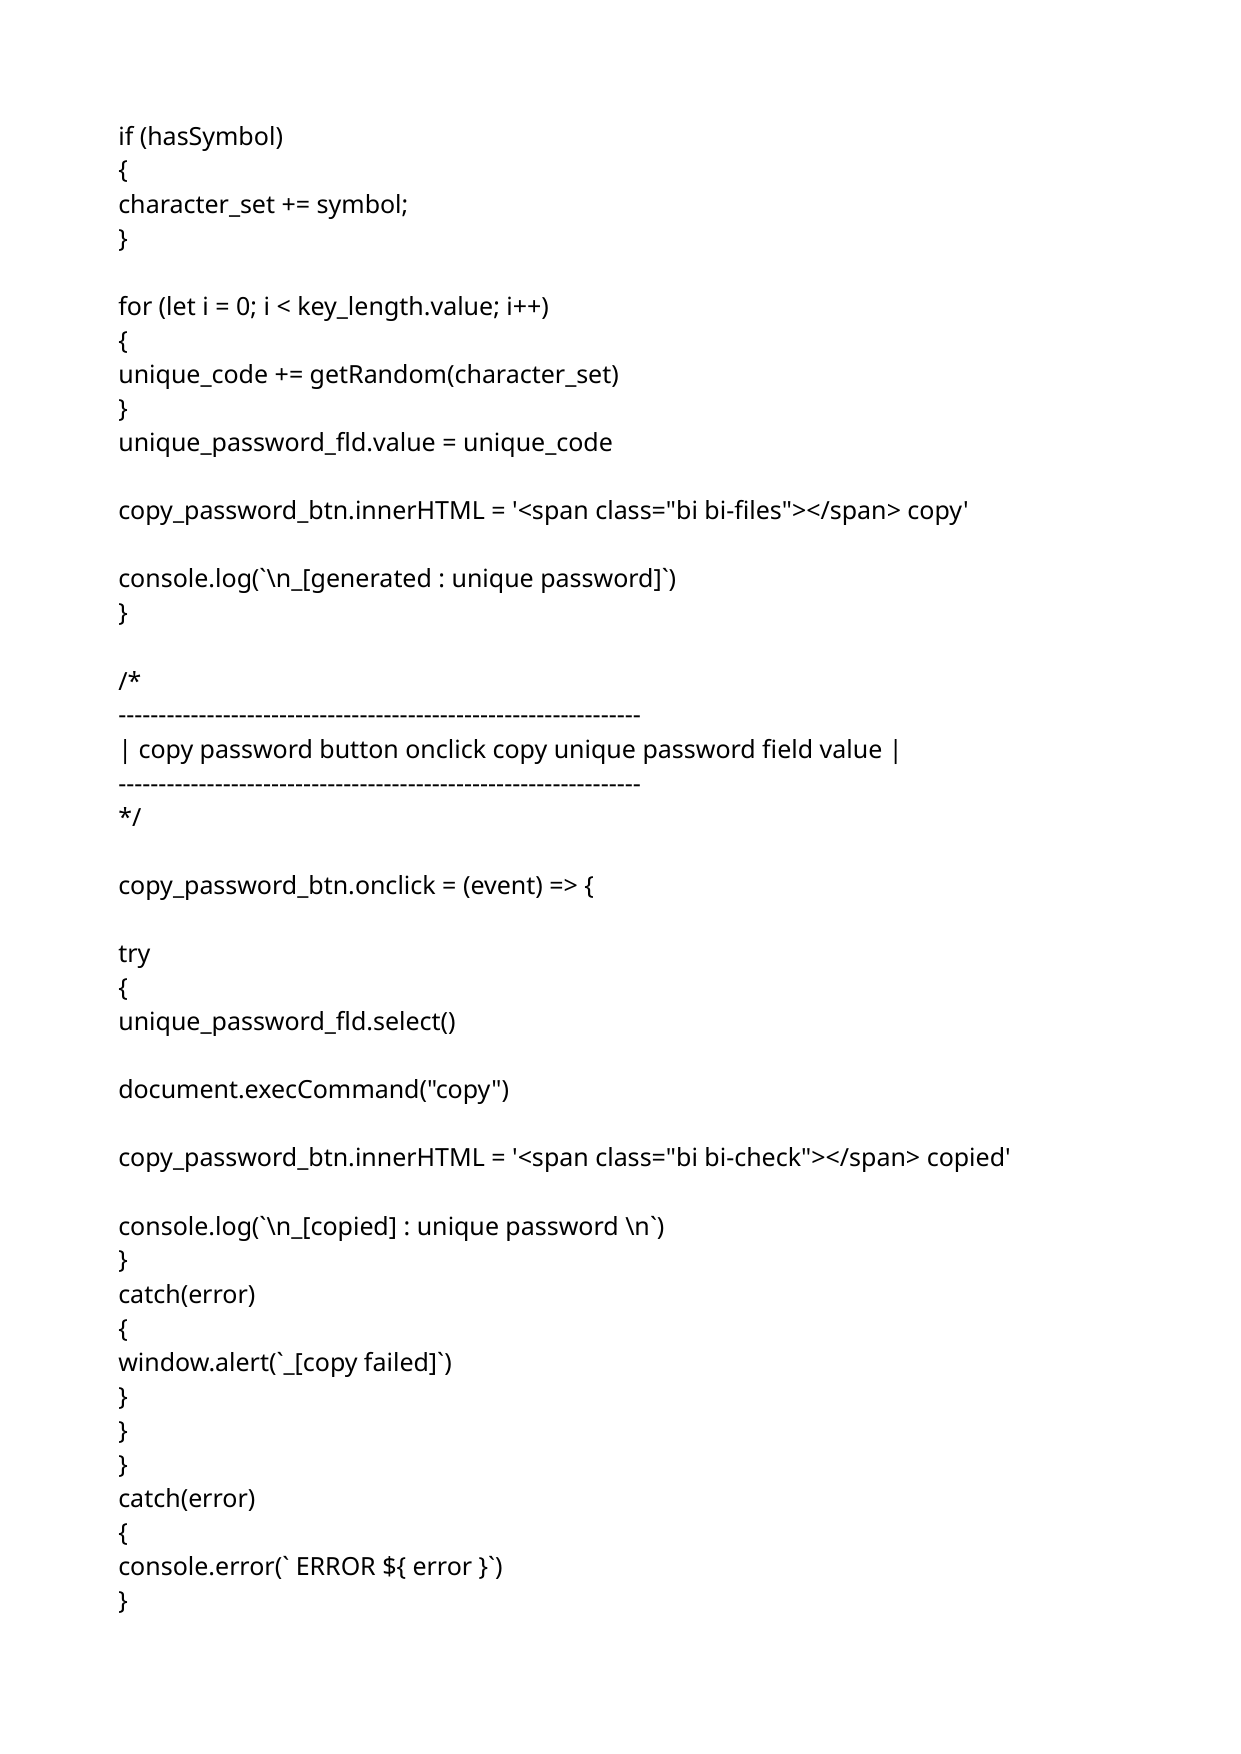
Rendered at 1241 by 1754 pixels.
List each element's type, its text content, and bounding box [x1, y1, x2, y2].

text document.execCommand("copy") [118, 1072, 1122, 1106]
text } [118, 1242, 1122, 1276]
text catch(error) [118, 1276, 1122, 1310]
text ----------------------------------------------------------------- [118, 697, 1122, 731]
text } [118, 595, 1122, 629]
text character_set += symbol; [118, 186, 1122, 220]
text { [118, 322, 1122, 357]
text } [118, 1447, 1122, 1481]
text unique_code += getRandom(character_set) [118, 357, 1122, 391]
text ----------------------------------------------------------------- [118, 765, 1122, 799]
text for (let i = 0; i < key_length.value; i++) [118, 288, 1122, 322]
text | copy password button onclick copy unique password field value | [118, 731, 1122, 765]
text console.error(` ERROR ${ error }`) [118, 1549, 1122, 1583]
text window.alert(`_[copy failed]`) [118, 1344, 1122, 1378]
text } [118, 391, 1122, 425]
text copy_password_btn.innerHTML = '<span class="bi bi-check"></span> copied' [118, 1140, 1122, 1174]
text { [118, 1515, 1122, 1549]
text /* [118, 663, 1122, 697]
text catch(error) [118, 1481, 1122, 1515]
text try [118, 936, 1122, 970]
text */ [118, 799, 1122, 833]
text } [118, 1412, 1122, 1447]
text unique_password_fld.value = unique_code [118, 425, 1122, 459]
text copy_password_btn.onclick = (event) => { [118, 867, 1122, 902]
text } [118, 1378, 1122, 1412]
text } [118, 1583, 1122, 1617]
text { [118, 152, 1122, 186]
text copy_password_btn.innerHTML = '<span class="bi bi-files"></span> copy' [118, 493, 1122, 527]
text if (hasSymbol) [118, 118, 1122, 152]
text { [118, 1310, 1122, 1344]
text } [118, 220, 1122, 254]
text console.log(`\n_[generated : unique password]`) [118, 561, 1122, 595]
text console.log(`\n_[copied] : unique password \n`) [118, 1208, 1122, 1242]
text { [118, 970, 1122, 1004]
text unique_password_fld.select() [118, 1004, 1122, 1038]
